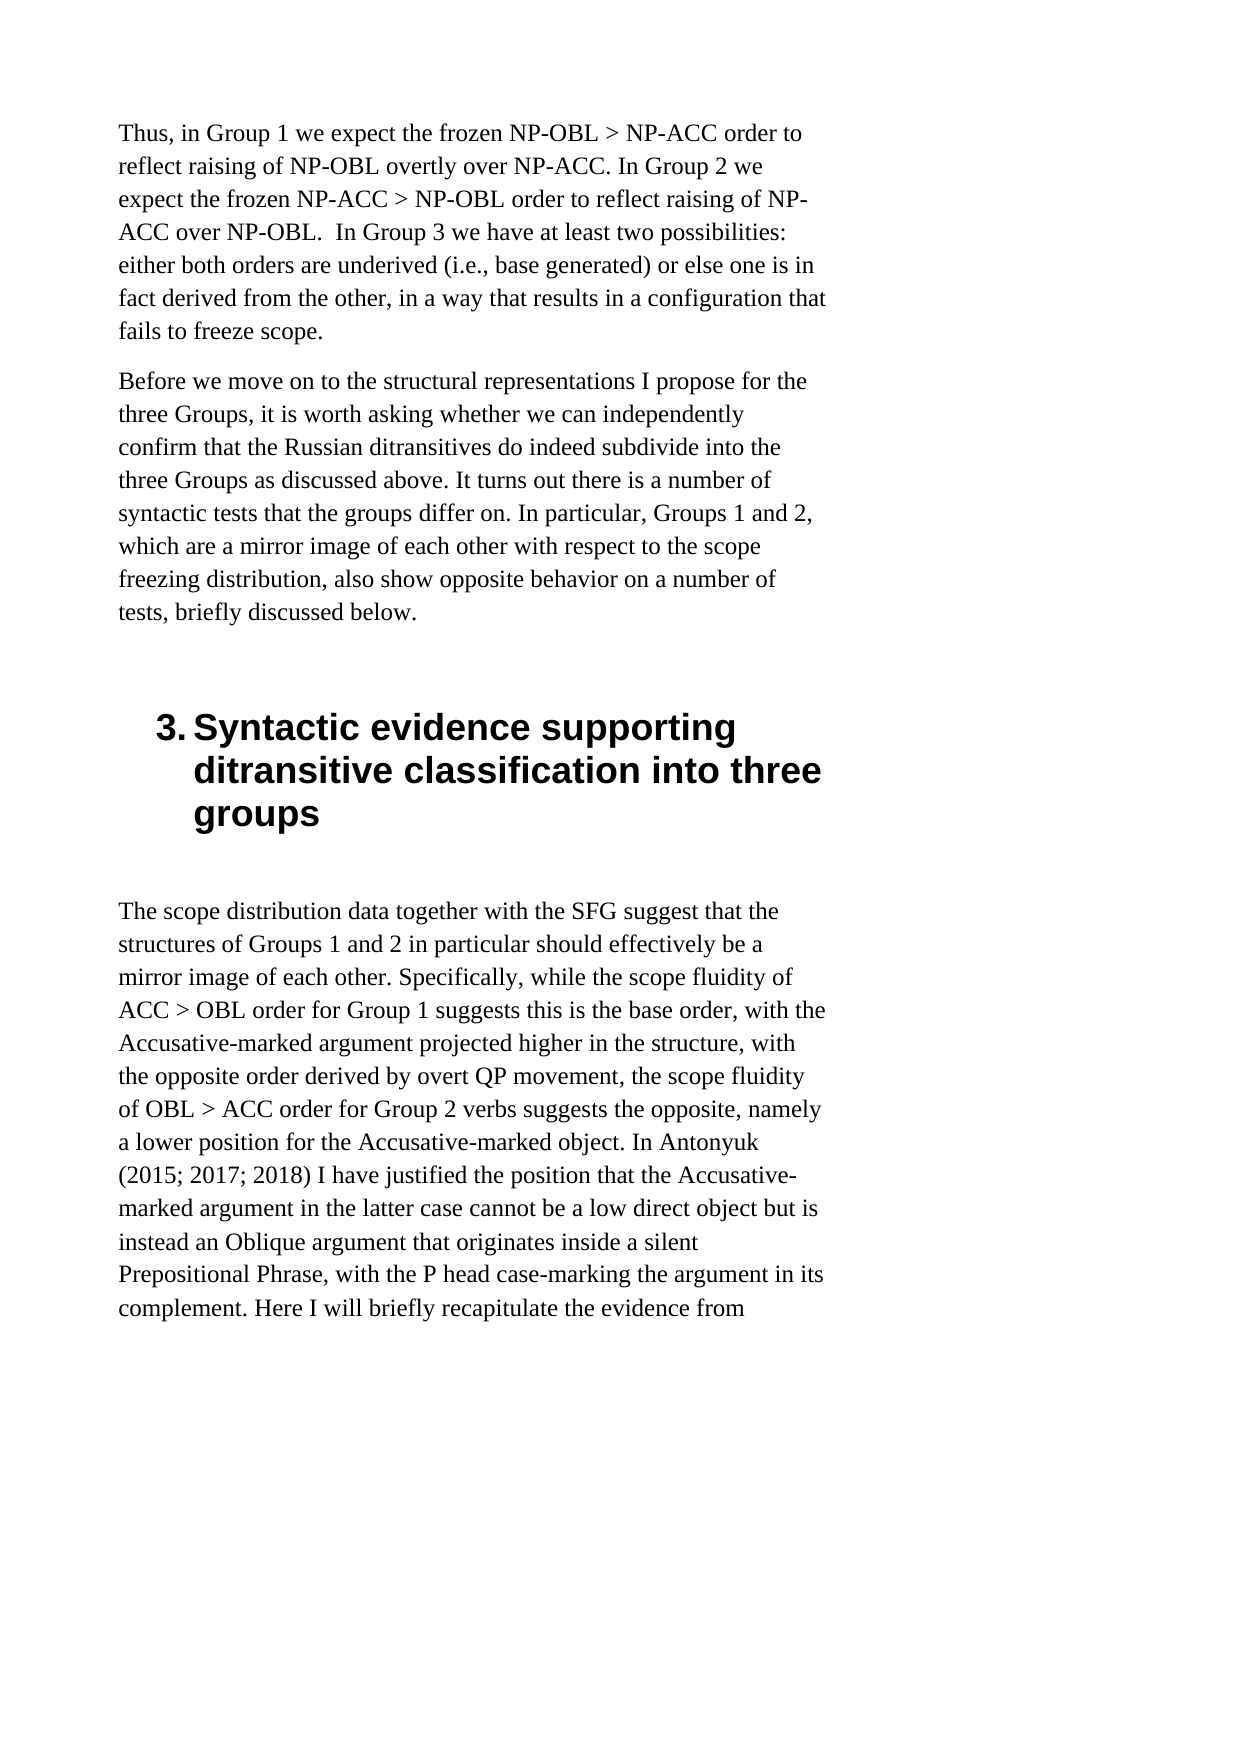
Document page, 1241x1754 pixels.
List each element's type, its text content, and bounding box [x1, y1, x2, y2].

text Before we move on to the structural representations I propose for the three Groups, it is worth asking whether we can independently confirm that the Russian ditransitives do indeed subdivide into the three Groups as discussed above. It turns out there is a number of syntactic tests that the groups differ on. In particular, Groups 1 and 2, which are a mirror image of each other with respect to the scope freezing distribution, also show opposite behavior on a number of tests, briefly discussed below. [118, 366, 827, 626]
text The scope distribution data together with the SFG suggest that the structures of Groups 1 and 2 in particular should effectively be a mirror image of each other. Specifically, while the scope fluidity of ACC > OBL order for Group 1 suggests this is the base order, with the Accusative-marked argument projected higher in the structure, with the opposite order derived by overt QP movement, the scope fluidity of OBL > ACC order for Group 2 verbs suggests the opposite, namely a lower position for the Accusative-marked object. In Antonyuk (2015; 2017; 2018) I have justified the position that the Accusative-marked argument in the latter case cannot be a low direct object but is instead an Oblique argument that originates inside a silent Prepositional Phrase, with the P head case-marking the argument in its complement. Here I will briefly recapitulate the evidence from [118, 896, 827, 1321]
list Syntactic evidence supporting ditransitive classification into three groups [156, 705, 827, 834]
text Thus, in Group 1 we expect the frozen NP-OBL > NP-ACC order to reflect raising of NP-OBL overtly over NP-ACC. In Group 2 we expect the frozen NP-ACC > NP-OBL order to reflect raising of NP-ACC over NP-OBL. In Group 3 we have at least two possibilities: either both orders are underived (i.e., base generated) or else one is in fact derived from the other, in a way that results in a configuration that fails to freeze scope. [118, 118, 827, 345]
